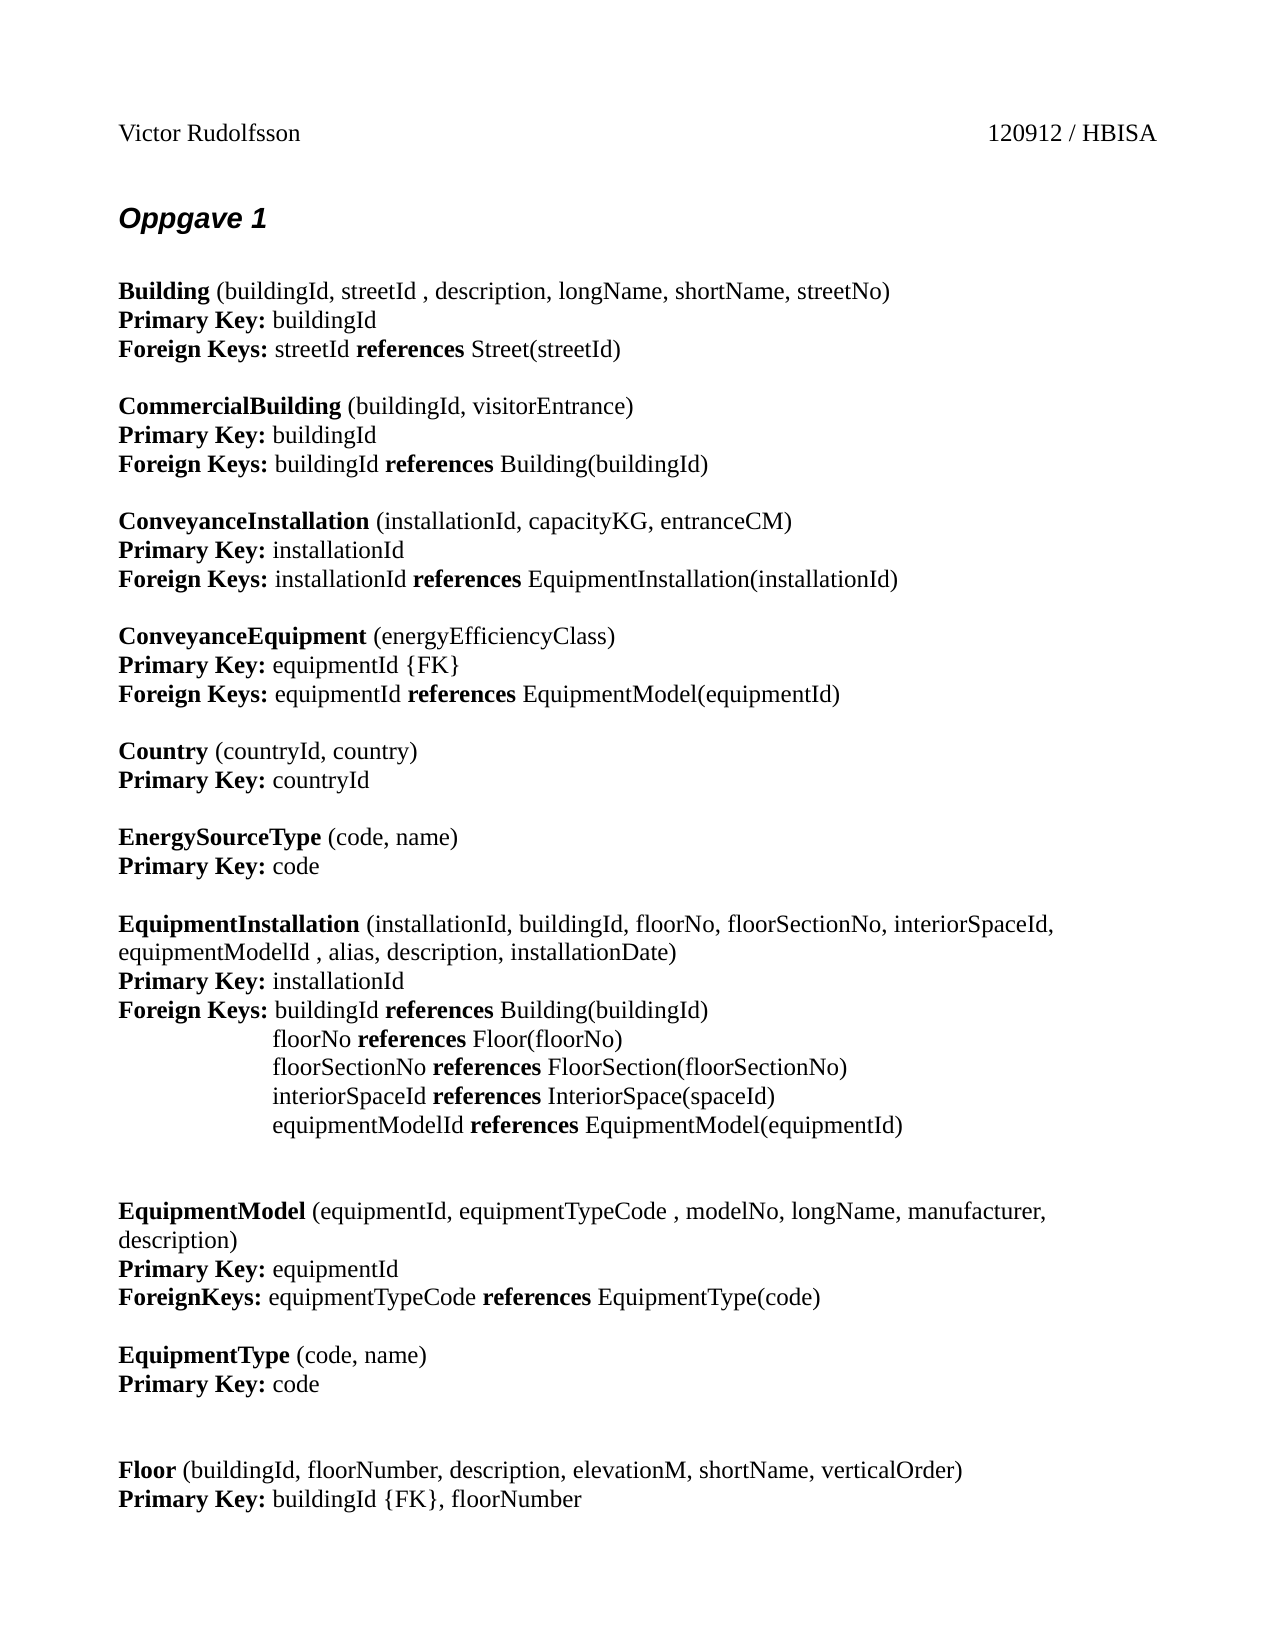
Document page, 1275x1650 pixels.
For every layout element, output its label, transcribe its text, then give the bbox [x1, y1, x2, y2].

subtitle Oppgave 1 [118, 201, 1157, 235]
text Foreign Keys: buildingId references Building(buildingId) [118, 449, 1157, 477]
text CommercialBuilding (buildingId, visitorEntrance) [118, 391, 1157, 420]
text floorSectionNo references FloorSection(floorSectionNo) [118, 1052, 1157, 1081]
text Foreign Keys: installationId references EquipmentInstallation(installationId) [118, 564, 1157, 592]
text Foreign Keys: equipmentId references EquipmentModel(equipmentId) [118, 679, 1157, 707]
text Primary Key: equipmentId {FK} [118, 650, 1157, 679]
text Foreign Keys: streetId references Street(streetId) [118, 334, 1157, 362]
text floorNo references Floor(floorNo) [118, 1024, 1157, 1052]
text ForeignKeys: equipmentTypeCode references EquipmentType(code) [118, 1282, 1157, 1311]
text equipmentModelId references EquipmentModel(equipmentId) [118, 1110, 1157, 1139]
text Primary Key: equipmentId [118, 1254, 1157, 1282]
text interiorSpaceId references InteriorSpace(spaceId) [118, 1081, 1157, 1110]
text Primary Key: code [118, 851, 1157, 880]
text Floor (buildingId, floorNumber, description, elevationM, shortName, verticalOrder) [118, 1455, 1157, 1484]
text ConveyanceEquipment (energyEfficiencyClass) [118, 621, 1157, 650]
text Primary Key: buildingId [118, 420, 1157, 449]
text EquipmentModel (equipmentId, equipmentTypeCode , modelNo, longName, manufacturer, description) [118, 1196, 1157, 1254]
text Primary Key: buildingId {FK}, floorNumber [118, 1484, 1157, 1512]
text Building (buildingId, streetId , description, longName, shortName, streetNo) [118, 276, 1157, 305]
text Primary Key: installationId [118, 535, 1157, 564]
text EquipmentType (code, name) [118, 1340, 1157, 1369]
text Country (countryId, country) [118, 736, 1157, 765]
text Foreign Keys: buildingId references Building(buildingId) [118, 995, 1157, 1024]
text EnergySourceType (code, name) [118, 822, 1157, 851]
text EquipmentInstallation (installationId, buildingId, floorNo, floorSectionNo, interiorSpaceId, equipmentModelId , alias, description, installationDate) [118, 909, 1157, 966]
text Primary Key: countryId [118, 765, 1157, 794]
text ConveyanceInstallation (installationId, capacityKG, entranceCM) [118, 506, 1157, 535]
text Primary Key: buildingId [118, 305, 1157, 334]
text Primary Key: code [118, 1369, 1157, 1397]
text Primary Key: installationId [118, 966, 1157, 995]
